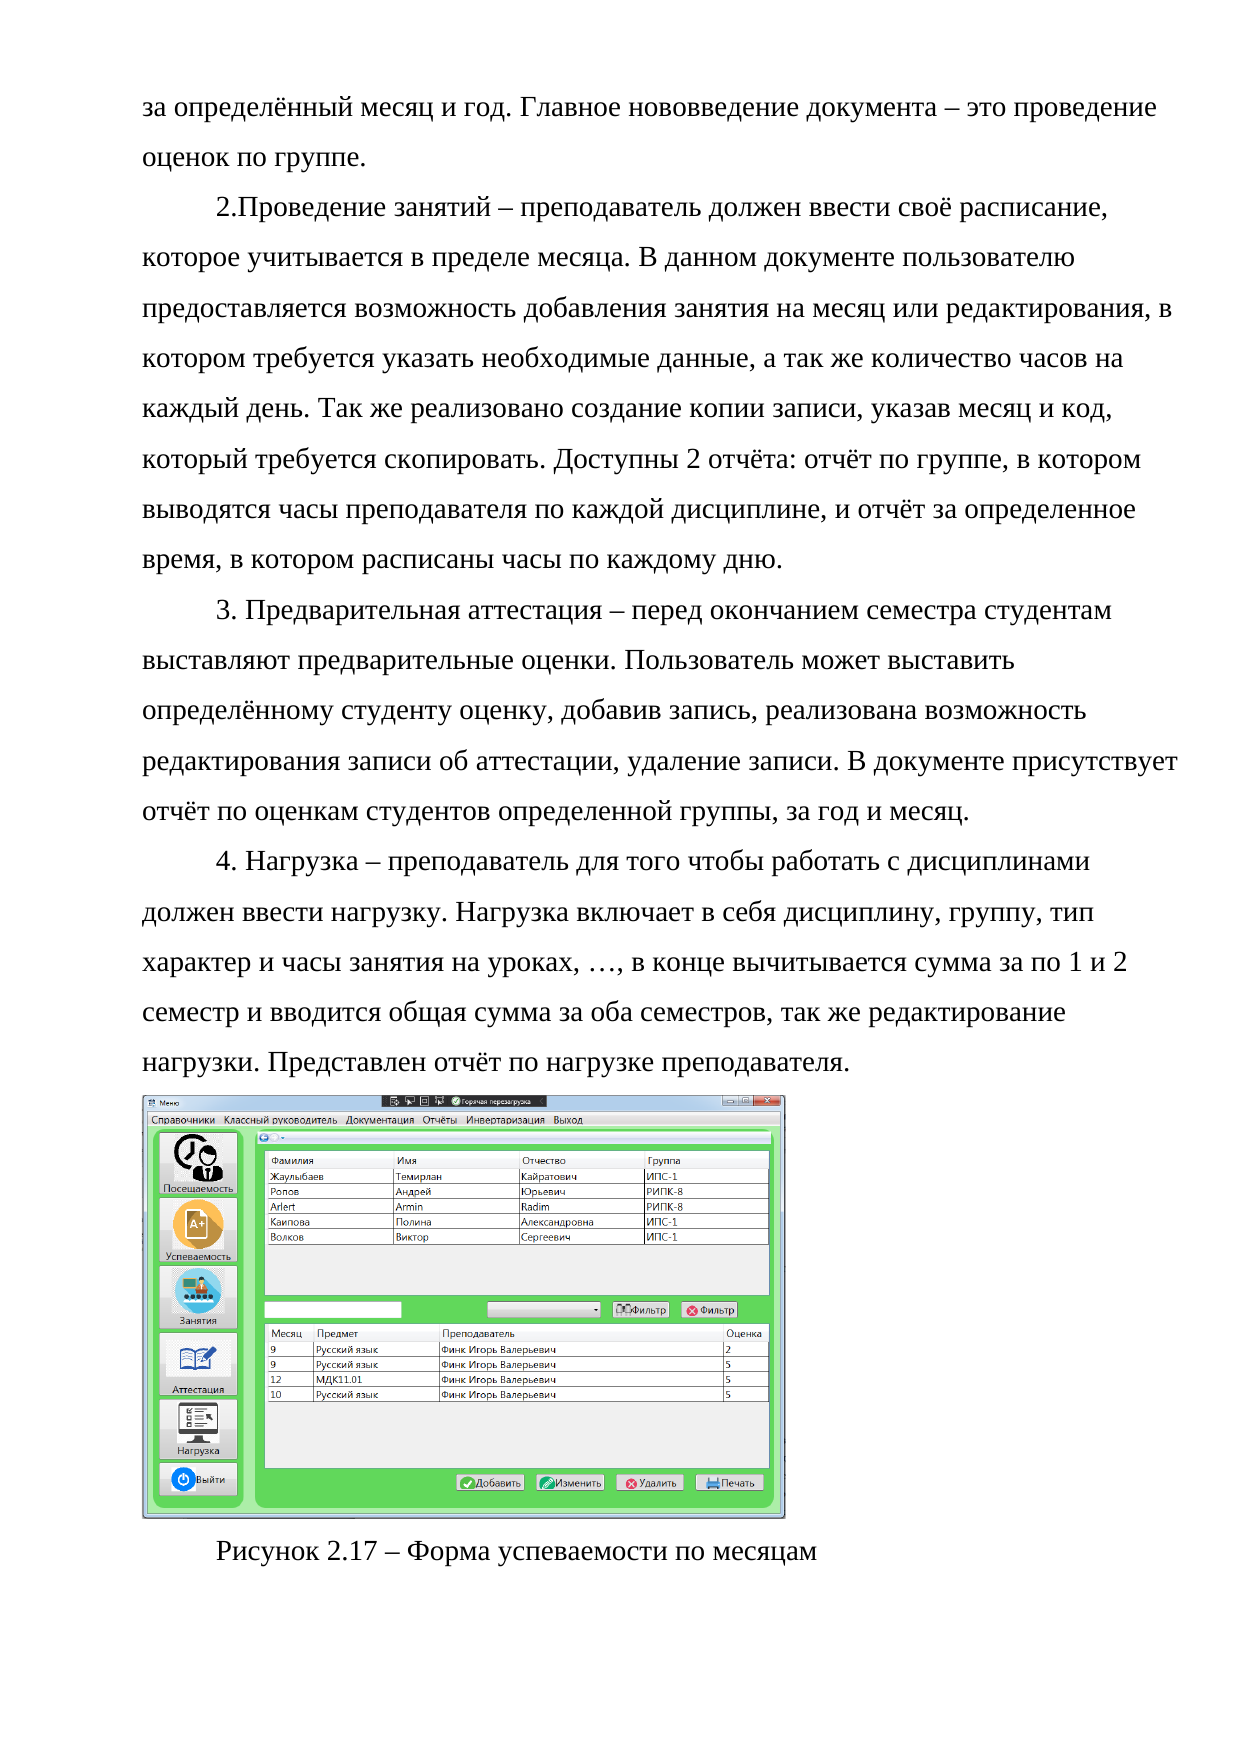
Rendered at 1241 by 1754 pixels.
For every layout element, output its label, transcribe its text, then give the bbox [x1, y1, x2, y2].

text 2.Проведение занятий – преподаватель должен ввести своё расписание, которое учитывается в пределе месяца. В данном документе пользователю предоставляется возможность добавления занятия на месяц или редактирования, в котором требуется указать необходимые данные, а так же количество часов на каждый день. Так же реализовано создание копии записи, указав месяц и код, который требуется скопировать. Доступны 2 отчёта: отчёт по группе, в котором выводятся часы преподавателя по каждой дисциплине, и отчёт за определенное время, в котором расписаны часы по каждому дню. [142, 189, 1181, 575]
text 4. Нагрузка – преподаватель для того чтобы работать с дисциплинами должен ввести нагрузку. Нагрузка включает в себя дисциплину, группу, тип характер и часы занятия на уроках, …, в конце вычитывается сумма за по 1 и 2 семестр и вводится общая сумма за оба семестров, так же редактирование нагрузки. Представлен отчёт по нагрузке преподавателя. [142, 843, 1181, 1078]
text за определённый месяц и год. Главное нововведение документа – это проведение оценок по группе. [142, 89, 1181, 172]
text 3. Предварительная аттестация – перед окончанием семестра студентам выставляют предварительные оценки. Пользователь может выставить определённому студенту оценку, добавив запись, реализована возможность редактирования записи об аттестации, удаление записи. В документе присутствует отчёт по оценкам студентов определенной группы, за год и месяц. [142, 592, 1181, 827]
text Рисунок 2.17 – Форма успеваемости по месяцам [142, 1533, 1181, 1566]
